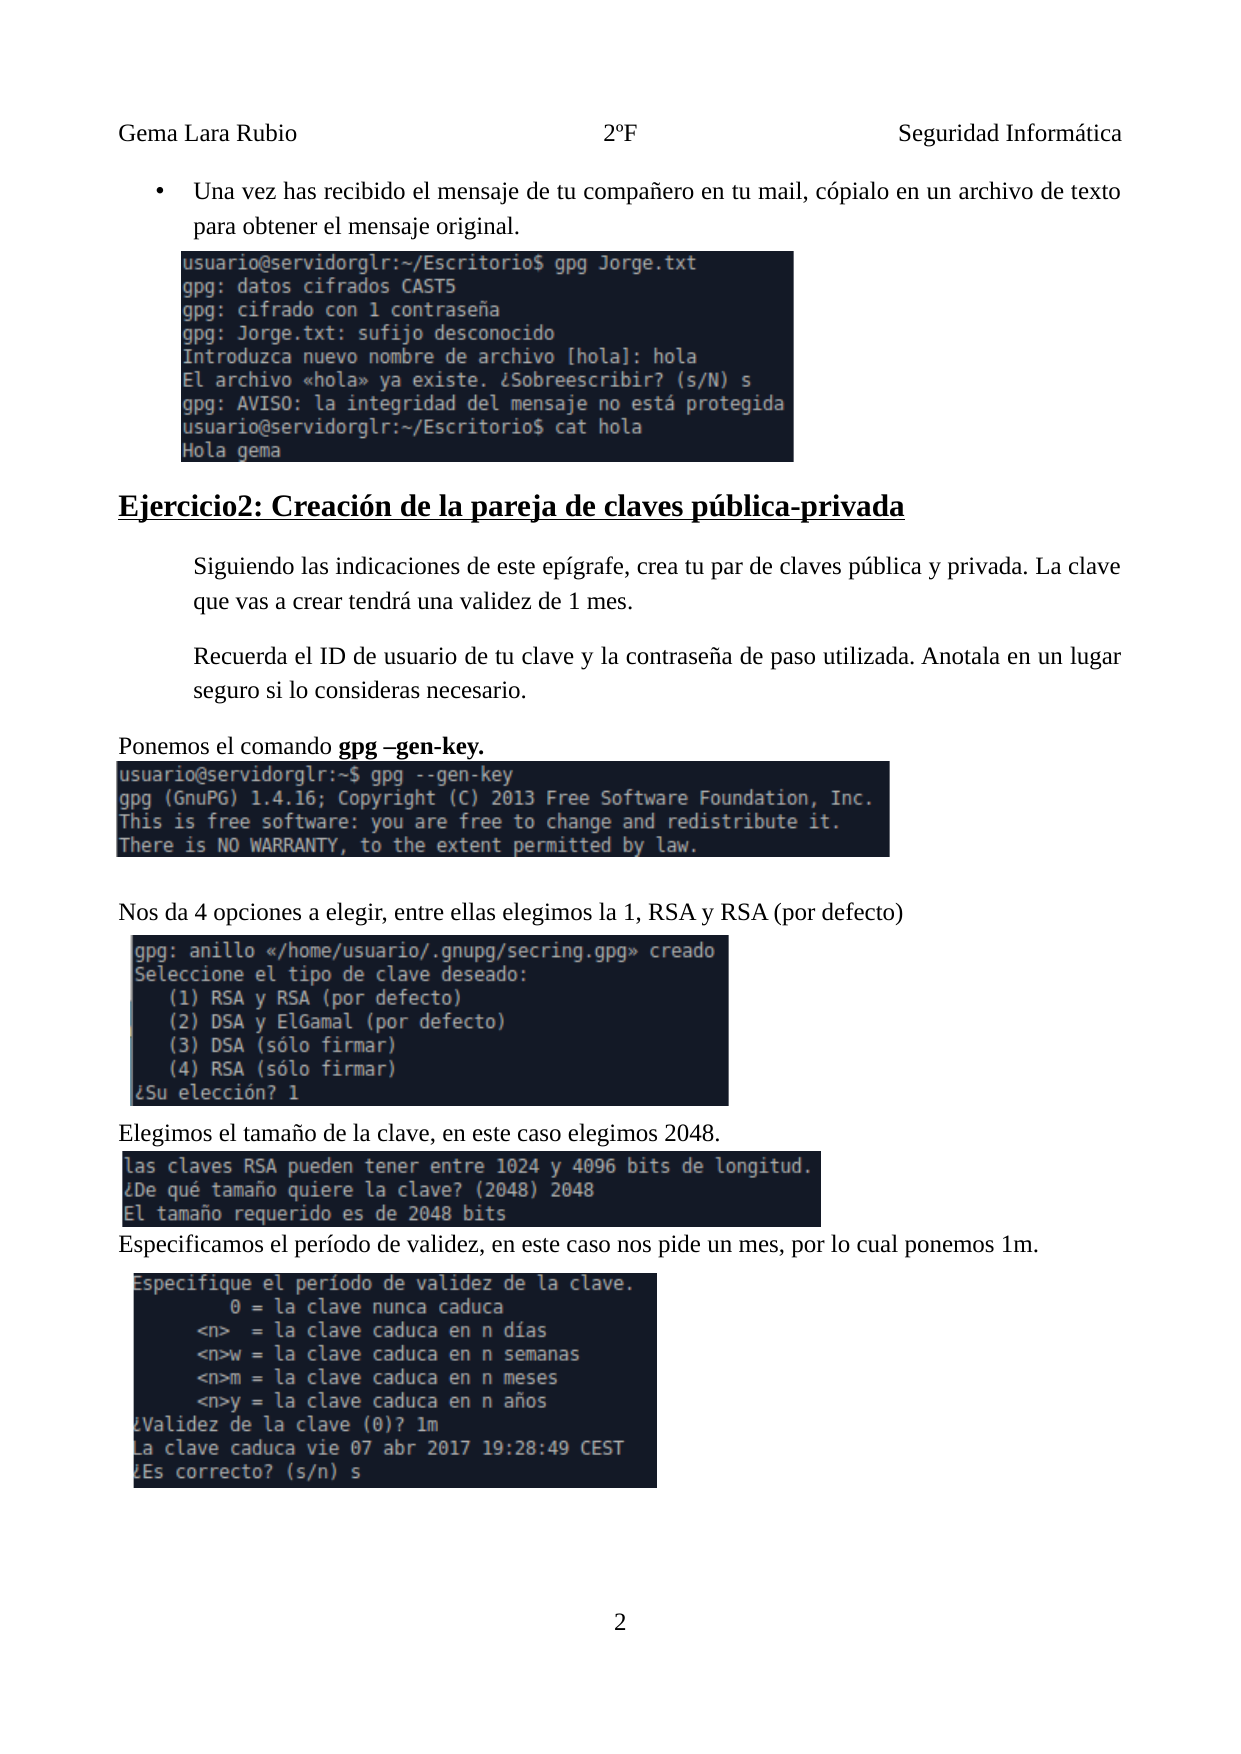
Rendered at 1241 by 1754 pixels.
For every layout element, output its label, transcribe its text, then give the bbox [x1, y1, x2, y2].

picture [122, 1151, 821, 1227]
picture [181, 251, 794, 462]
text Ponemos el comando gpg –gen-key. [118, 731, 1122, 760]
picture [130, 935, 729, 1106]
list Una vez has recibido el mensaje de tu compañero en tu mail, cópialo en un archivo de texto para obtener el mensaje original. [156, 176, 1122, 239]
text Nos da 4 opciones a elegir, entre ellas elegimos la 1, RSA y RSA (por defecto) [118, 897, 1122, 926]
text Elegimos el tamaño de la clave, en este caso elegimos 2048. [118, 1118, 1122, 1147]
picture [133, 1273, 657, 1488]
picture [116, 761, 890, 857]
list Recuerda el ID de usuario de tu clave y la contraseña de paso utilizada. Anotala en un lugar seguro si lo consideras necesario. [156, 641, 1122, 704]
text Especificamos el período de validez, en este caso nos pide un mes, por lo cual ponemos 1m. [118, 1229, 1122, 1257]
list Siguiendo las indicaciones de este epígrafe, crea tu par de claves pública y privada. La clave que vas a crear tendrá una validez de 1 mes. [156, 551, 1122, 614]
text Ejercicio2: Creación de la pareja de claves pública-privada [118, 487, 1122, 523]
